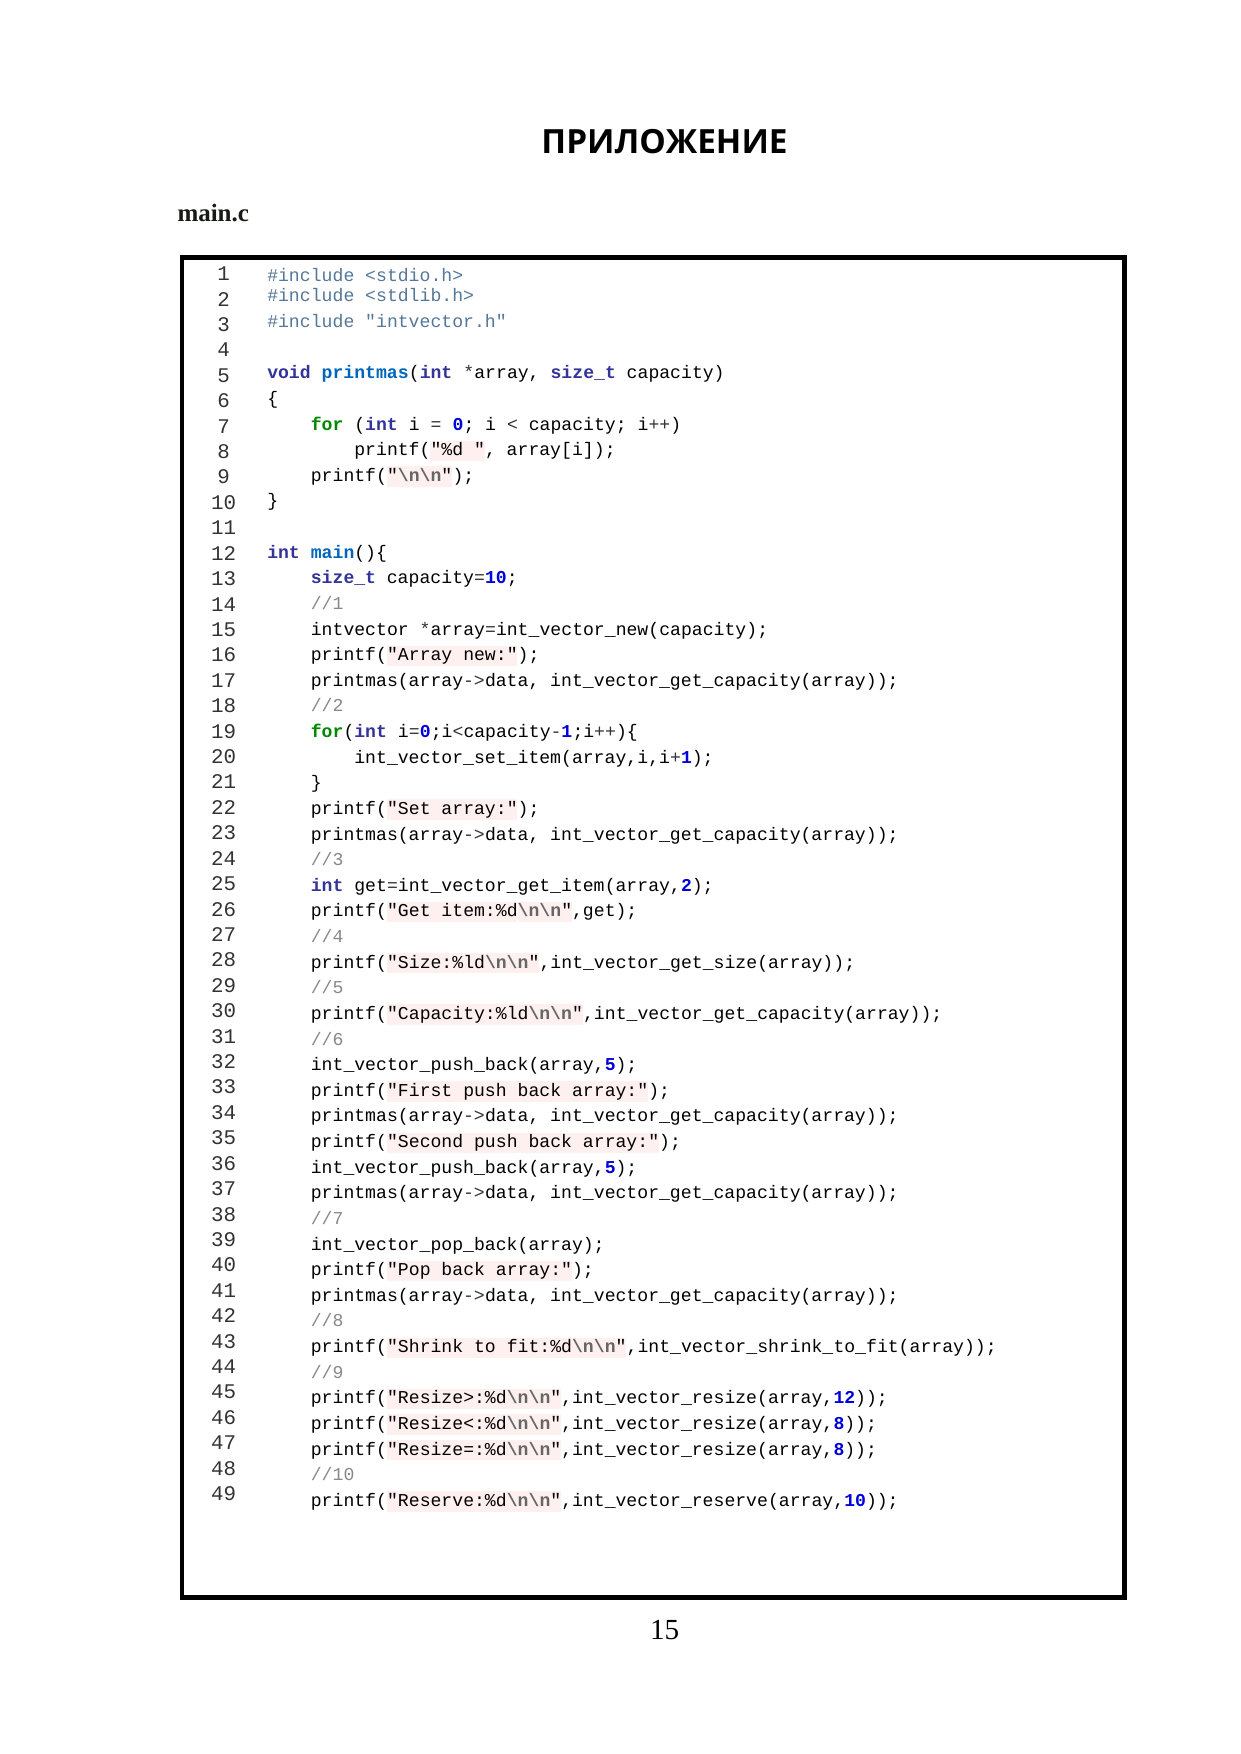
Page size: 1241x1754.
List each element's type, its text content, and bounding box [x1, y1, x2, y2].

subtitle ПРИЛОЖЕНИЕ [177, 118, 1152, 163]
table_header #include <stdio.h> #include <stdlib.h> #include "intvector.h" void printmas(int *array, size_t capacity) { for (int i = 0; i < capacity; i++) printf("%d ", array[i]); printf("\n\n"); } int main(){ size_t capacity=10; //1 intvector *array=int_vector_new(capacity); printf("Array new:"); printmas(array->data, int_vector_get_capacity(array)); //2 for(int i=0;i<capacity-1;i++){ int_vector_set_item(array,i,i+1); } printf("Set array:"); printmas(array->data, int_vector_get_capacity(array)); //3 int get=int_vector_get_item(array,2); printf("Get item:%d\n\n",get); //4 printf("Size:%ld\n\n",int_vector_get_size(array)); //5 printf("Capacity:%ld\n\n",int_vector_get_capacity(array)); //6 int_vector_push_back(array,5); printf("First push back array:"); printmas(array->data, int_vector_get_capacity(array)); printf("Second push back array:"); int_vector_push_back(array,5); printmas(array->data, int_vector_get_capacity(array)); //7 int_vector_pop_back(array); printf("Pop back array:"); printmas(array->data, int_vector_get_capacity(array)); //8 printf("Shrink to fit:%d\n\n",int_vector_shrink_to_fit(array)); //9 printf("Resize>:%d\n\n",int_vector_resize(array,12)); printf("Resize<:%d\n\n",int_vector_resize(array,8)); printf("Resize=:%d\n\n",int_vector_resize(array,8)); //10 printf("Reserve:%d\n\n",int_vector_reserve(array,10)); [265, 260, 1122, 1595]
text main.c [177, 198, 1152, 226]
table_header 1 2 3 4 5 6 7 8 9 10 11 12 13 14 15 16 17 18 19 20 21 22 23 24 25 26 27 28 29 30 31 32 33 34 35 36 37 38 39 40 41 42 43 44 45 46 47 48 49 [184, 260, 265, 1595]
